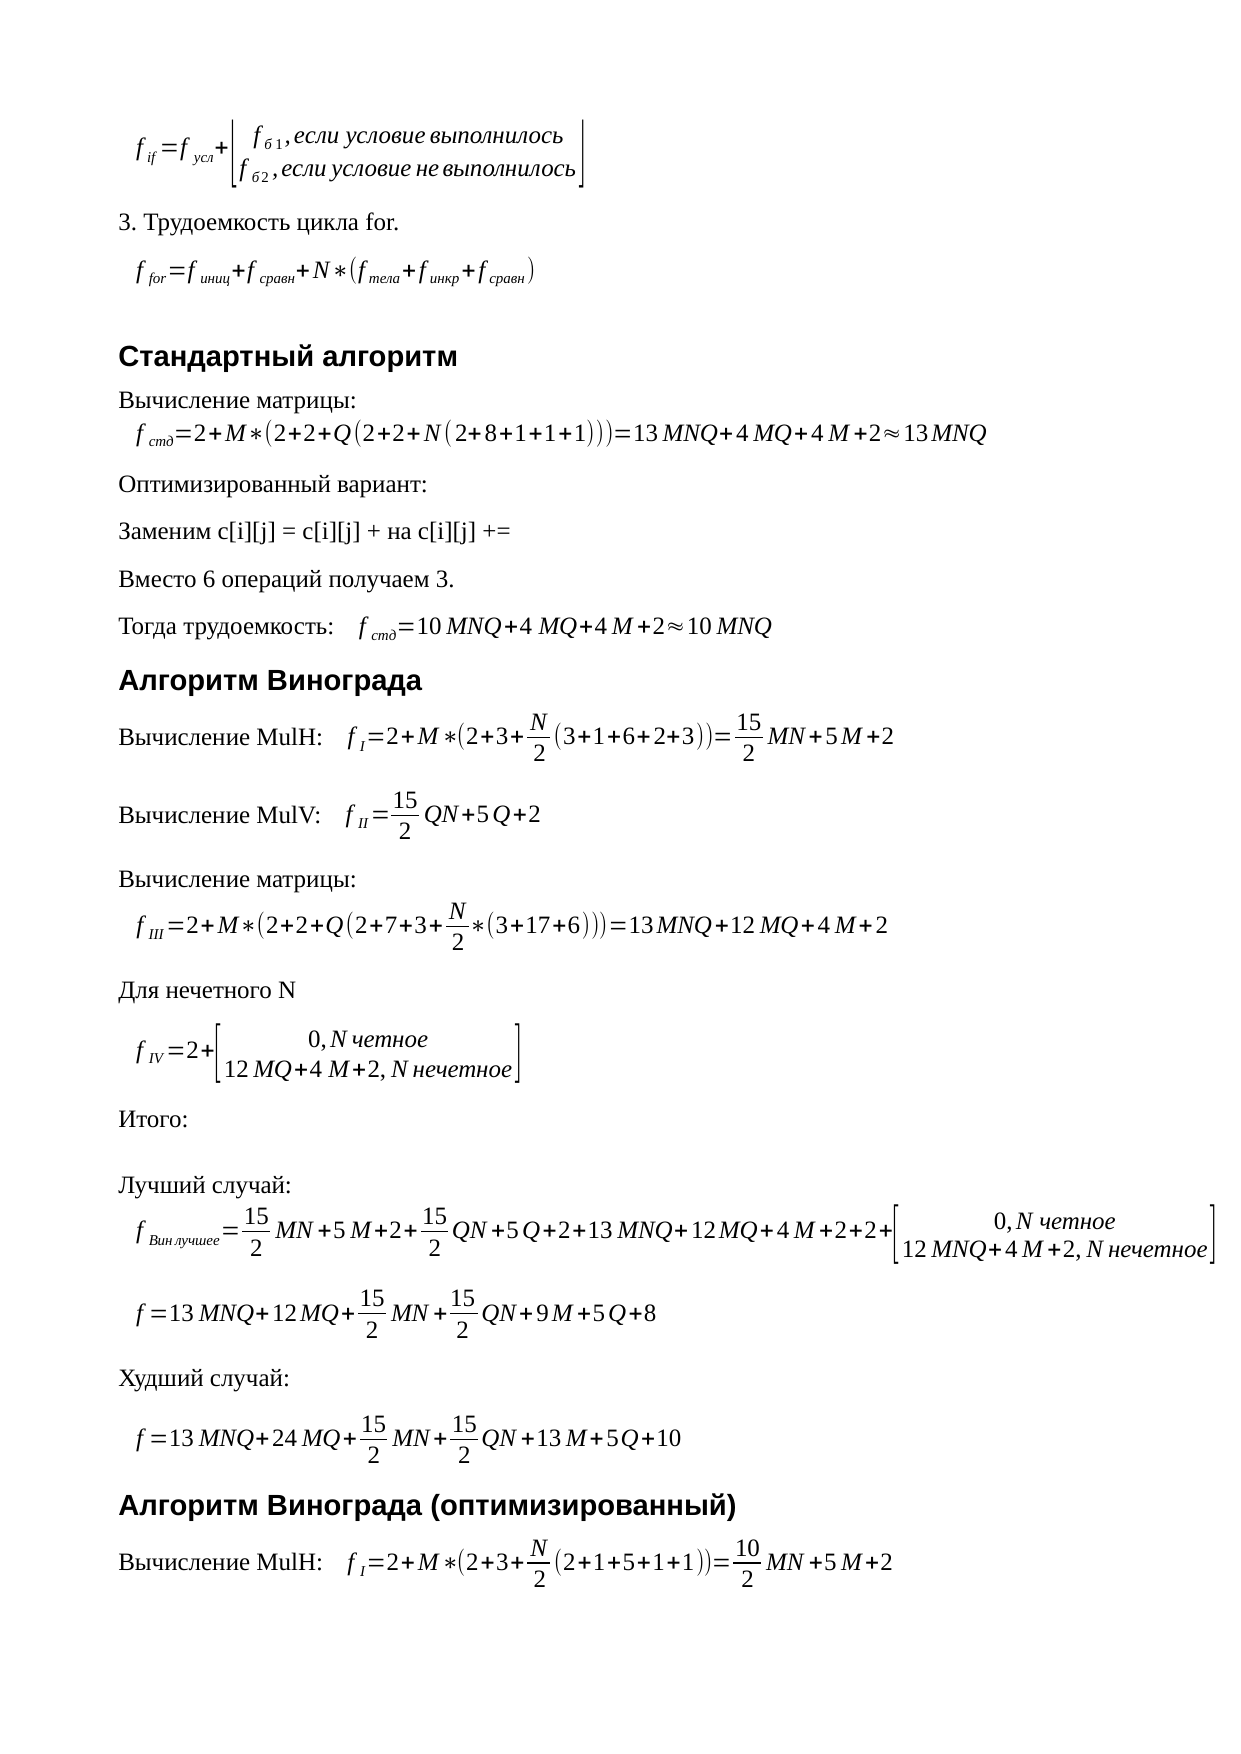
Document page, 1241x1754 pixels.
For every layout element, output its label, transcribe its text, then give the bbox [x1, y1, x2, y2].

list Вычисление матрицы: [118, 385, 1122, 450]
text Итого: Лучший случай: [118, 1104, 1122, 1266]
text 3. Трудоемкость цикла for. [118, 207, 1122, 236]
subtitle Алгоритм Винограда [118, 663, 1122, 696]
list Вычисление MulH: [118, 1534, 1122, 1593]
subtitle Алгоритм Винограда (оптимизированный) [118, 1488, 1122, 1522]
list Заменим c[i][j] = c[i][j] + на c[i][j] += [118, 516, 1122, 545]
text Для нечетного N [118, 975, 1122, 1004]
list Оптимизированный вариант: [118, 469, 1122, 497]
text Вычисление MulH: [118, 709, 1122, 768]
text Вычисление матрицы: [118, 864, 1122, 956]
text Вычисление MulV: [118, 787, 1122, 846]
subtitle Стандартный алгоритм [118, 339, 1122, 372]
text Худший случай: [118, 1363, 1122, 1391]
list Вместо 6 операций получаем 3. [118, 564, 1122, 593]
list Тогда трудоемкость: [118, 611, 1122, 644]
